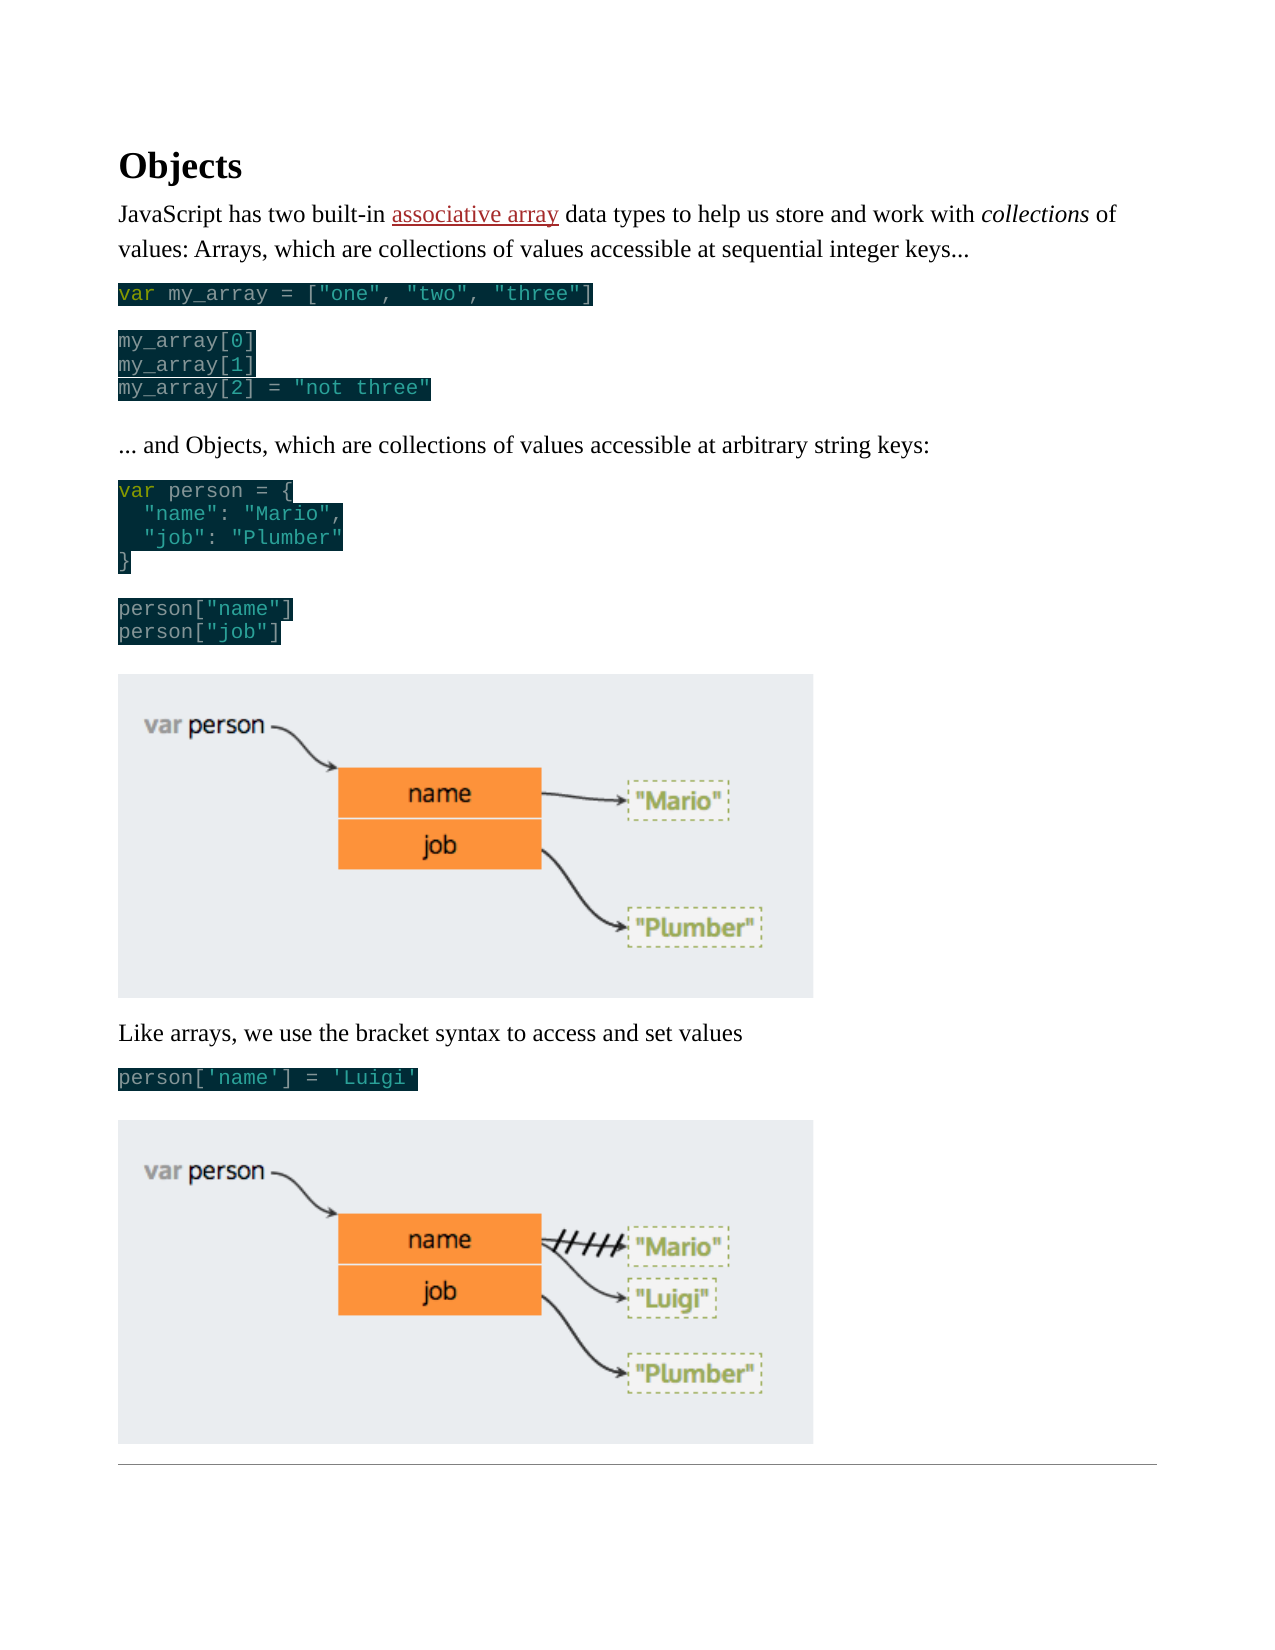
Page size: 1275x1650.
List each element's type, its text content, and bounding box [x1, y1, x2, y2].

text "name": "Mario", [118, 503, 1157, 527]
text my_array[2] = "not three" [118, 377, 1157, 401]
text person["name"] [118, 598, 1157, 621]
text person['name'] = 'Luigi' [118, 1067, 1157, 1091]
text var person = { [118, 479, 1157, 503]
text JavaScript has two built-in associative array data types to help us store and work with collections of values: Arrays, which are collections of values accessible at sequential integer keys... [118, 199, 1157, 262]
text Like arrays, we use the bracket syntax to access and set values [118, 1018, 1157, 1047]
picture [118, 1120, 814, 1444]
text var my_array = ["one", "two", "three"] [118, 283, 1157, 306]
text "job": "Plumber" [118, 527, 1157, 551]
subtitle Objects [118, 143, 1157, 187]
text ... and Objects, which are collections of values accessible at arbitrary string keys: [118, 431, 1157, 459]
text person["job"] [118, 621, 1157, 645]
text my_array[0] [118, 330, 1157, 354]
picture [118, 674, 814, 998]
text } [118, 551, 1157, 574]
text my_array[1] [118, 354, 1157, 377]
